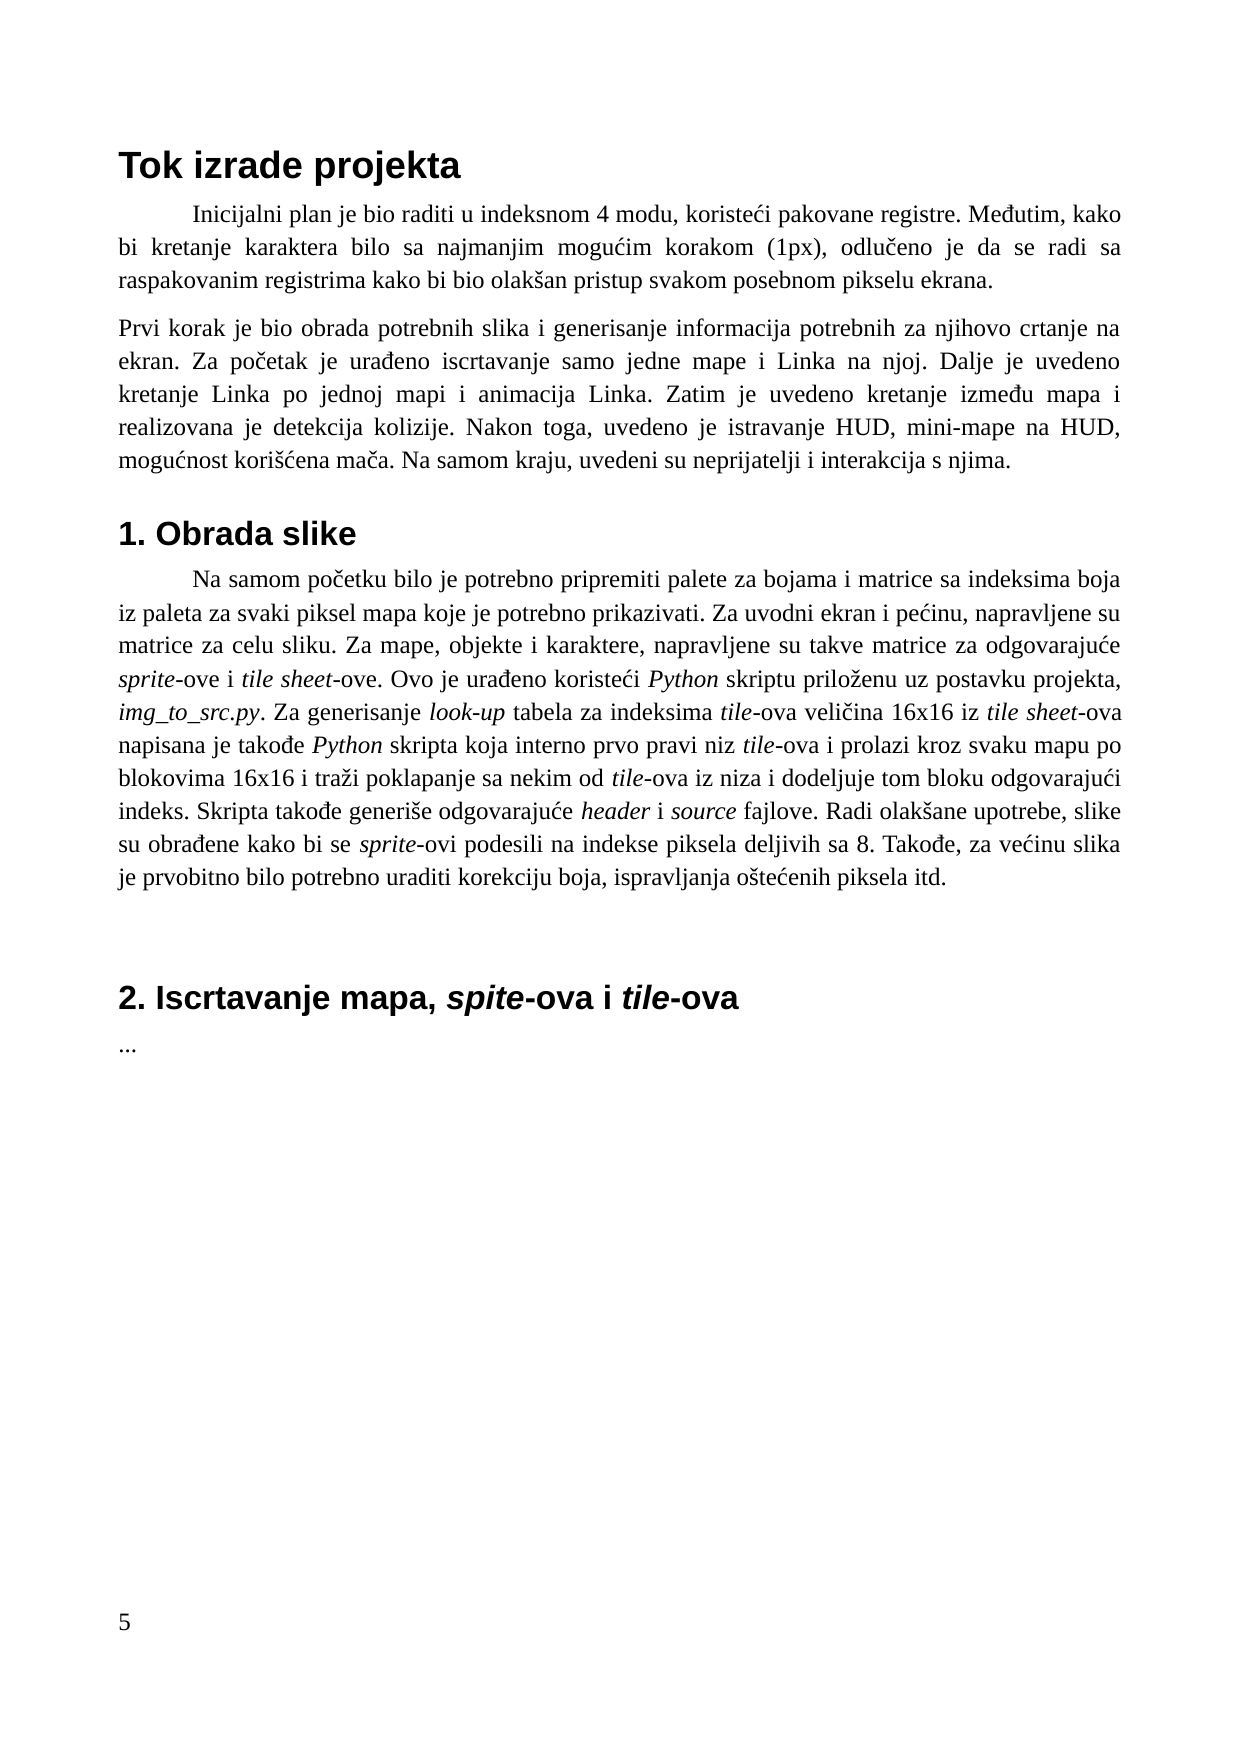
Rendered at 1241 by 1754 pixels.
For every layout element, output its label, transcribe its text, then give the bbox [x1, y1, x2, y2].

text Na samom početku bilo je potrebno pripremiti palete za bojama i matrice sa indeksima boja iz paleta za svaki piksel mapa koje je potrebno prikazivati. Za uvodni ekran i pećinu, napravljene su matrice za celu sliku. Za mape, objekte i karaktere, napravljene su takve matrice za odgovarajuće sprite-ove i tile sheet-ove. Ovo je urađeno koristeći Python skriptu priloženu uz postavku projekta, img_to_src.py. Za generisanje look-up tabela za indeksima tile-ova veličina 16x16 iz tile sheet-ova napisana je takođe Python skripta koja interno prvo pravi niz tile-ova i prolazi kroz svaku mapu po blokovima 16x16 i traži poklapanje sa nekim od tile-ova iz niza i dodeljuje tom bloku odgovarajući indeks. Skripta takođe generiše odgovarajuće header i source fajlove. Radi olakšane upotrebe, slike su obrađene kako bi se sprite-ovi podesili na indekse piksela deljivih sa 8. Takođe, za većinu slika je prvobitno bilo potrebno uraditi korekciju boja, ispravljanja oštećenih piksela itd. [118, 564, 1122, 891]
text Prvi korak je bio obrada potrebnih slika i generisanje informacija potrebnih za njihovo crtanje na ekran. Za početak je urađeno iscrtavanje samo jedne mape i Linka na njoj. Dalje je uvedeno kretanje Linka po jednoj mapi i animacija Linka. Zatim je uvedeno kretanje između mapa i realizovana je detekcija kolizije. Nakon toga, uvedeno je istravanje HUD, mini-mape na HUD, mogućnost korišćena mača. Na samom kraju, uvedeni su neprijatelji i interakcija s njima. [118, 313, 1122, 474]
subtitle 1. Obrada slike [118, 513, 1122, 552]
subtitle Tok izrade projekta [118, 143, 1122, 187]
text ... [118, 1029, 1122, 1058]
subtitle 2. Iscrtavanje mapa, spite-ova i tile-ova [118, 978, 1122, 1016]
text Inicijalni plan je bio raditi u indeksnom 4 modu, koristeći pakovane registre. Međutim, kako bi kretanje karaktera bilo sa najmanjim mogućim korakom (1px), odlučeno je da se radi sa raspakovanim registrima kako bi bio olakšan pristup svakom posebnom pikselu ekrana. [118, 199, 1122, 294]
